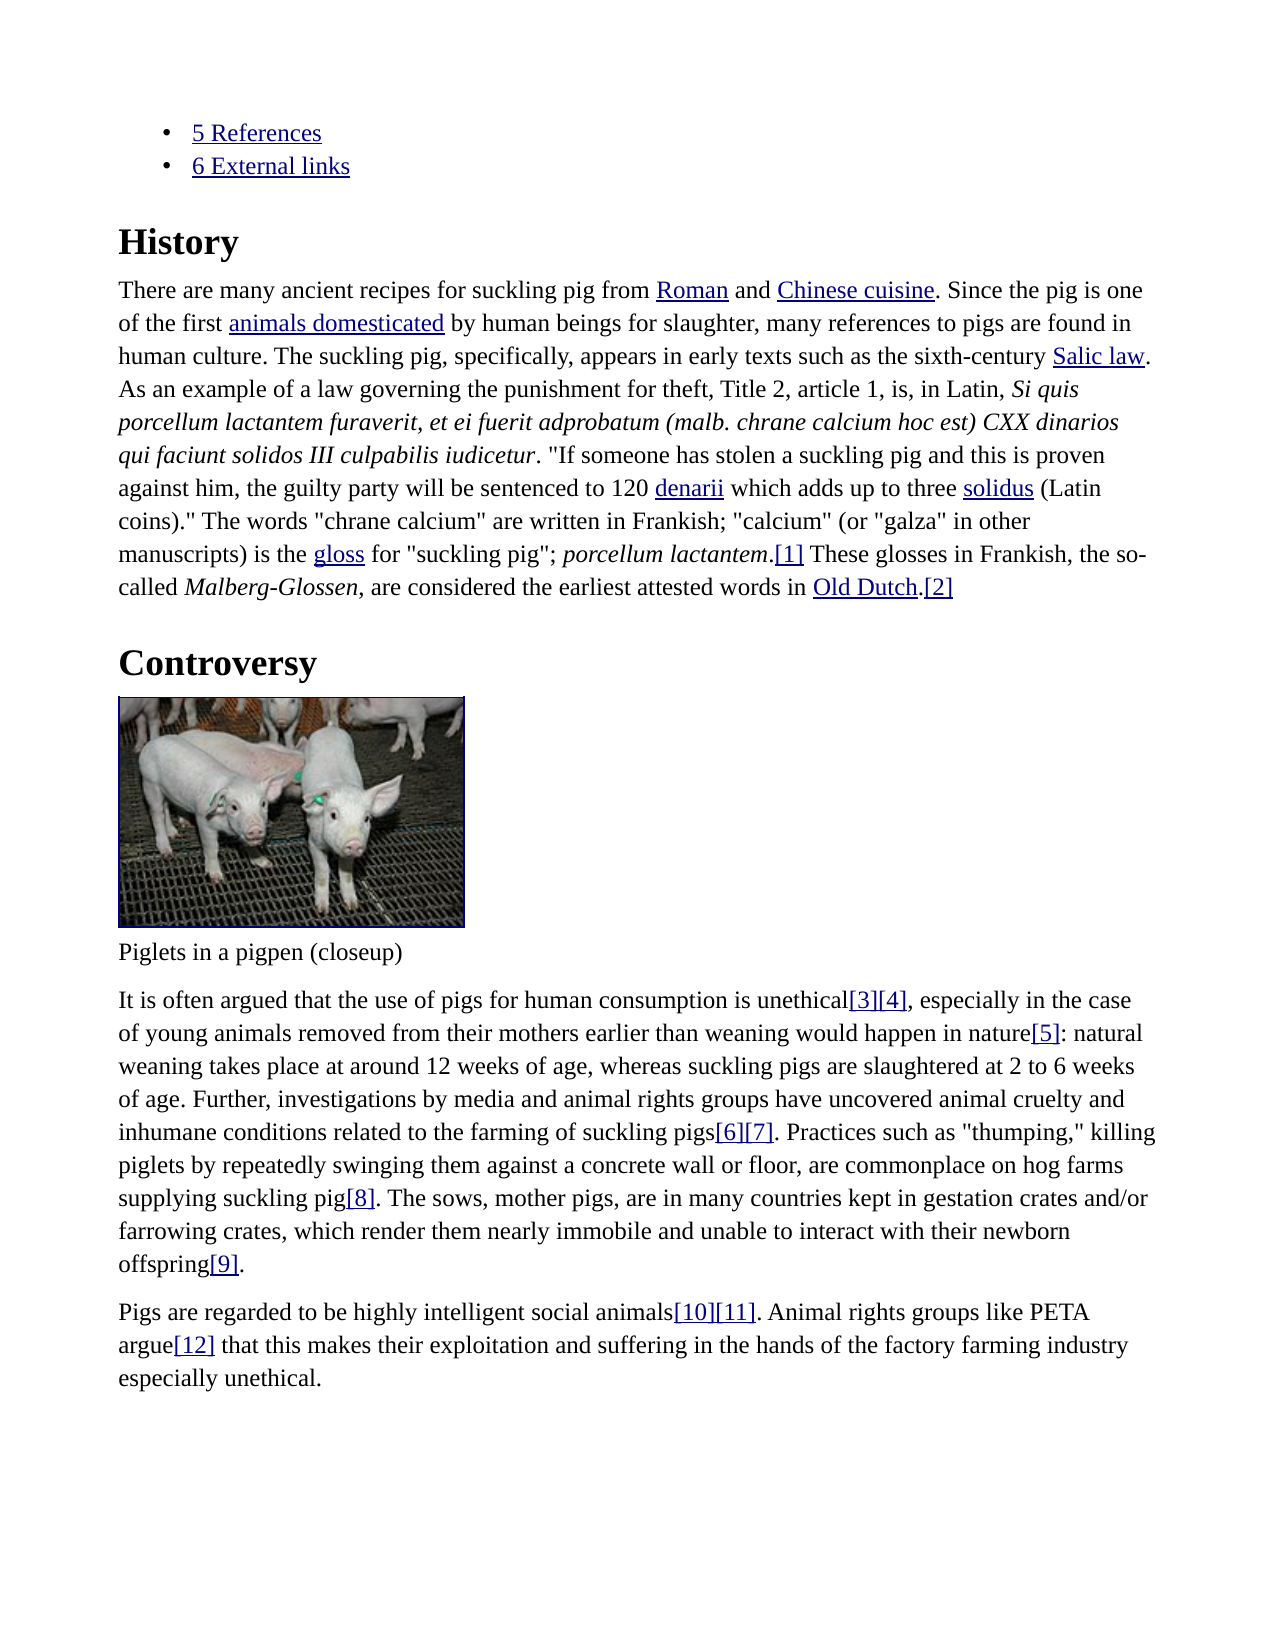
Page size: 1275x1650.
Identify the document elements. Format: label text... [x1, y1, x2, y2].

text Pigs are regarded to be highly intelligent social animals[10][11]. Animal rights groups like PETA argue[12] that this makes their exploitation and suffering in the hands of the factory farming industry especially unethical. [118, 1297, 1157, 1392]
list 6 External links [162, 151, 1157, 180]
subtitle History [118, 219, 1157, 263]
text It is often argued that the use of pigs for human consumption is unethical[3][4], especially in the case of young animals removed from their mothers earlier than weaning would happen in nature[5]: natural weaning takes place at around 12 weeks of age, whereas suckling pigs are slaughtered at 2 to 6 weeks of age. Further, investigations by media and animal rights groups have uncovered animal cruelty and inhumane conditions related to the farming of suckling pigs[6][7]. Practices such as "thumping," killing piglets by repeatedly swinging them against a concrete wall or floor, are commonplace on hog farms supplying suckling pig[8]. The sows, mother pigs, are in many countries kept in gestation crates and/or farrowing crates, which render them nearly immobile and unable to interact with their newborn offspring[9]. [118, 985, 1157, 1278]
list 5 References [162, 118, 1157, 147]
subtitle Controversy [118, 641, 1157, 684]
text Piglets in a pigpen (closeup) [118, 937, 1157, 966]
text There are many ancient recipes for suckling pig from Roman and Chinese cuisine. Since the pig is one of the first animals domesticated by human beings for slaughter, many references to pigs are found in human culture. The suckling pig, specifically, appears in early texts such as the sixth-century Salic law. As an example of a law governing the punishment for theft, Title 2, article 1, is, in Latin, Si quis porcellum lactantem furaverit, et ei fuerit adprobatum (malb. chrane calcium hoc est) CXX dinarios qui faciunt solidos III culpabilis iudicetur. "If someone has stolen a suckling pig and this is proven against him, the guilty party will be sentenced to 120 denarii which adds up to three solidus (Latin coins)." The words "chrane calcium" are written in Frankish; "calcium" (or "galza" in other manuscripts) is the gloss for "suckling pig"; porcellum lactantem.[1] These glosses in Frankish, the so-called Malberg-Glossen, are considered the earliest attested words in Old Dutch.[2] [118, 275, 1157, 601]
picture [120, 698, 463, 926]
